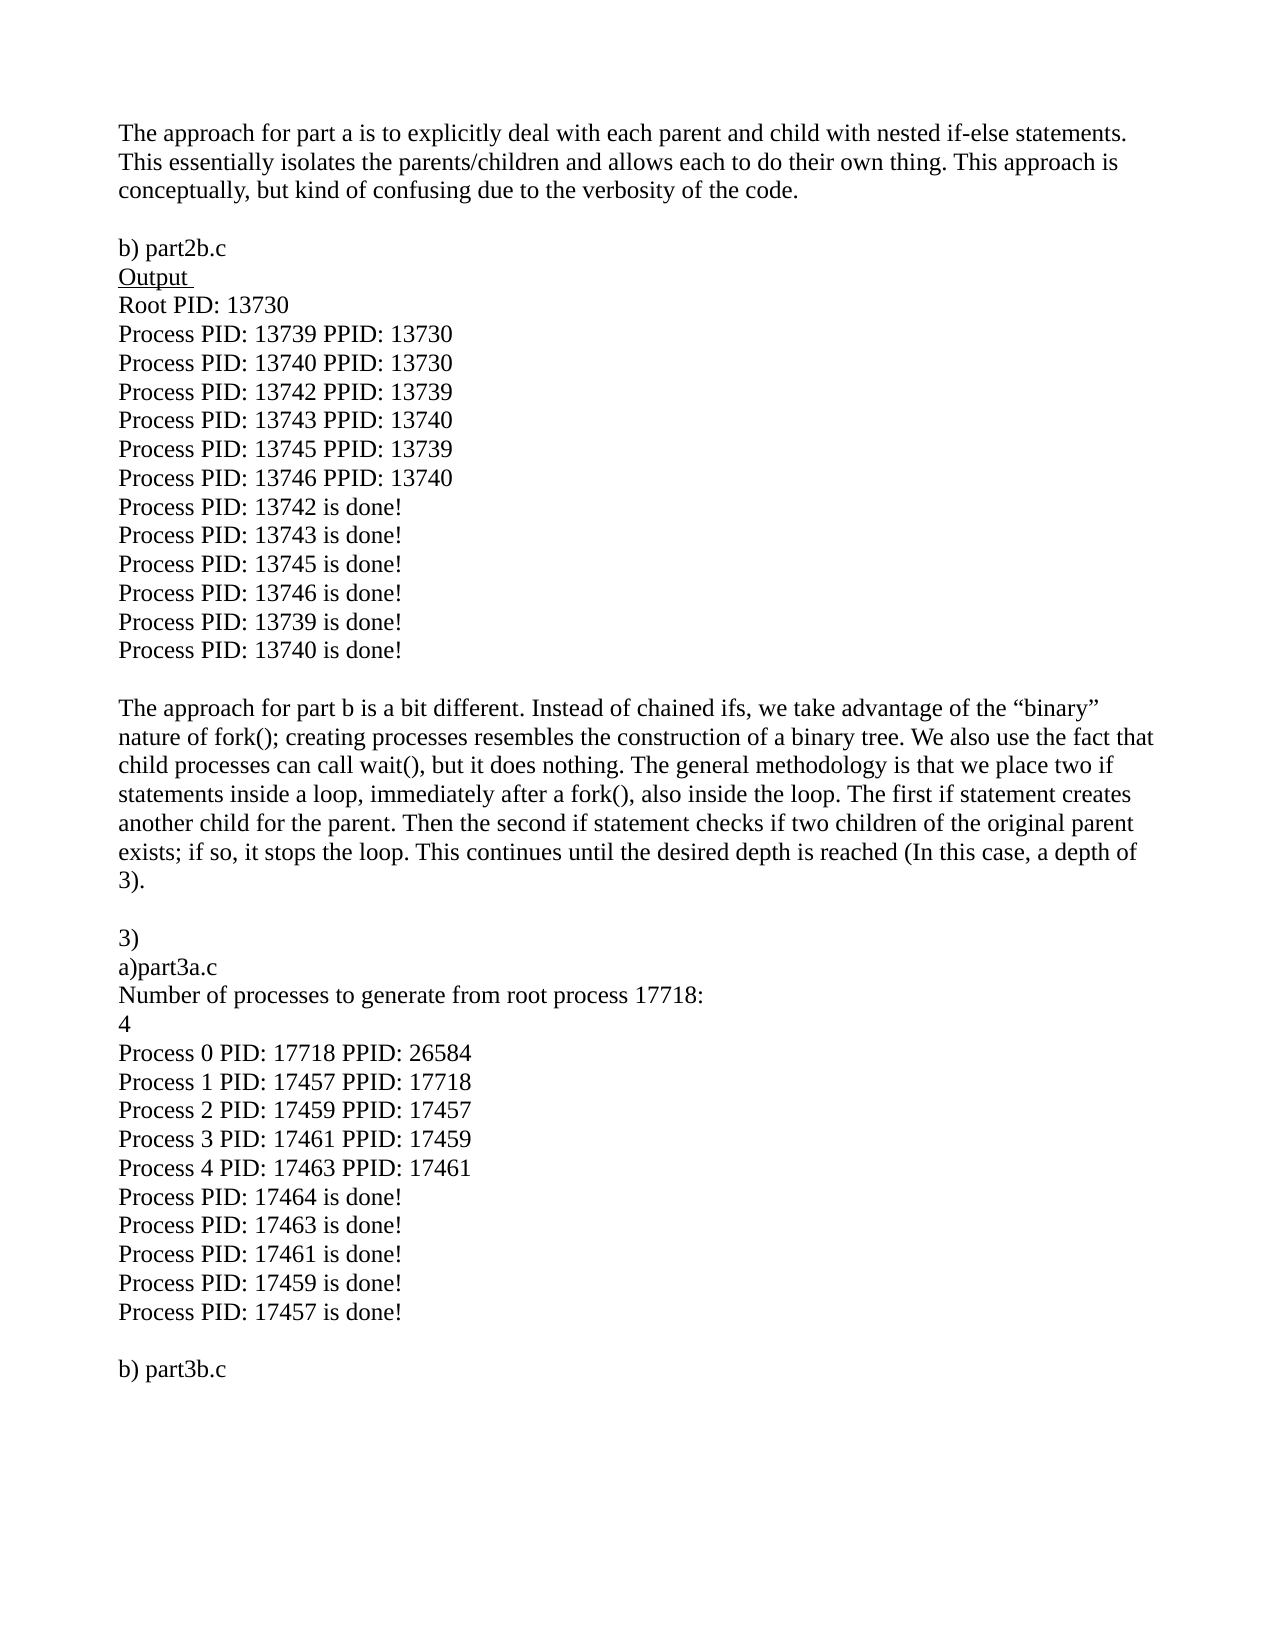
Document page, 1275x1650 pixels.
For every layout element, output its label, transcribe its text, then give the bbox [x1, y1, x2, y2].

text Process PID: 13740 PPID: 13730 [118, 348, 1157, 377]
text Output [118, 262, 1157, 291]
text Process PID: 13745 PPID: 13739 [118, 434, 1157, 463]
text Process PID: 13746 is done! [118, 578, 1157, 607]
text Process PID: 13743 PPID: 13740 [118, 406, 1157, 434]
text Process PID: 17464 is done! [118, 1182, 1157, 1211]
text 3) [118, 923, 1157, 952]
text Process PID: 13739 PPID: 13730 [118, 319, 1157, 348]
text Process 2 PID: 17459 PPID: 17457 [118, 1096, 1157, 1124]
text Process PID: 17457 is done! [118, 1297, 1157, 1326]
text Number of processes to generate from root process 17718: [118, 981, 1157, 1009]
text Process PID: 13746 PPID: 13740 [118, 463, 1157, 492]
text Process 1 PID: 17457 PPID: 17718 [118, 1067, 1157, 1096]
text The approach for part b is a bit different. Instead of chained ifs, we take advantage of the “binary” nature of fork(); creating processes resembles the construction of a binary tree. We also use the fact that child processes can call wait(), but it does nothing. The general methodology is that we place two if statements inside a loop, immediately after a fork(), also inside the loop. The first if statement creates another child for the parent. Then the second if statement checks if two children of the original parent exists; if so, it stops the loop. This continues until the desired depth is reached (In this case, a depth of 3). [118, 693, 1157, 894]
text 4 [118, 1009, 1157, 1038]
text Process PID: 17461 is done! [118, 1239, 1157, 1268]
text b) part2b.c [118, 233, 1157, 262]
text Process PID: 17459 is done! [118, 1268, 1157, 1297]
text Process PID: 13742 PPID: 13739 [118, 377, 1157, 406]
text Process 4 PID: 17463 PPID: 17461 [118, 1153, 1157, 1182]
text a)part3a.c [118, 952, 1157, 981]
text Process PID: 13739 is done! [118, 607, 1157, 636]
text Process PID: 13745 is done! [118, 549, 1157, 578]
text Process PID: 13740 is done! [118, 636, 1157, 664]
text Process 3 PID: 17461 PPID: 17459 [118, 1124, 1157, 1153]
text b) part3b.c [118, 1354, 1157, 1383]
text Process PID: 17463 is done! [118, 1211, 1157, 1239]
text The approach for part a is to explicitly deal with each parent and child with nested if-else statements. This essentially isolates the parents/children and allows each to do their own thing. This approach is conceptually, but kind of confusing due to the verbosity of the code. [118, 118, 1157, 204]
text Process PID: 13742 is done! [118, 492, 1157, 521]
text Root PID: 13730 [118, 291, 1157, 319]
text Process PID: 13743 is done! [118, 521, 1157, 549]
text Process 0 PID: 17718 PPID: 26584 [118, 1038, 1157, 1067]
